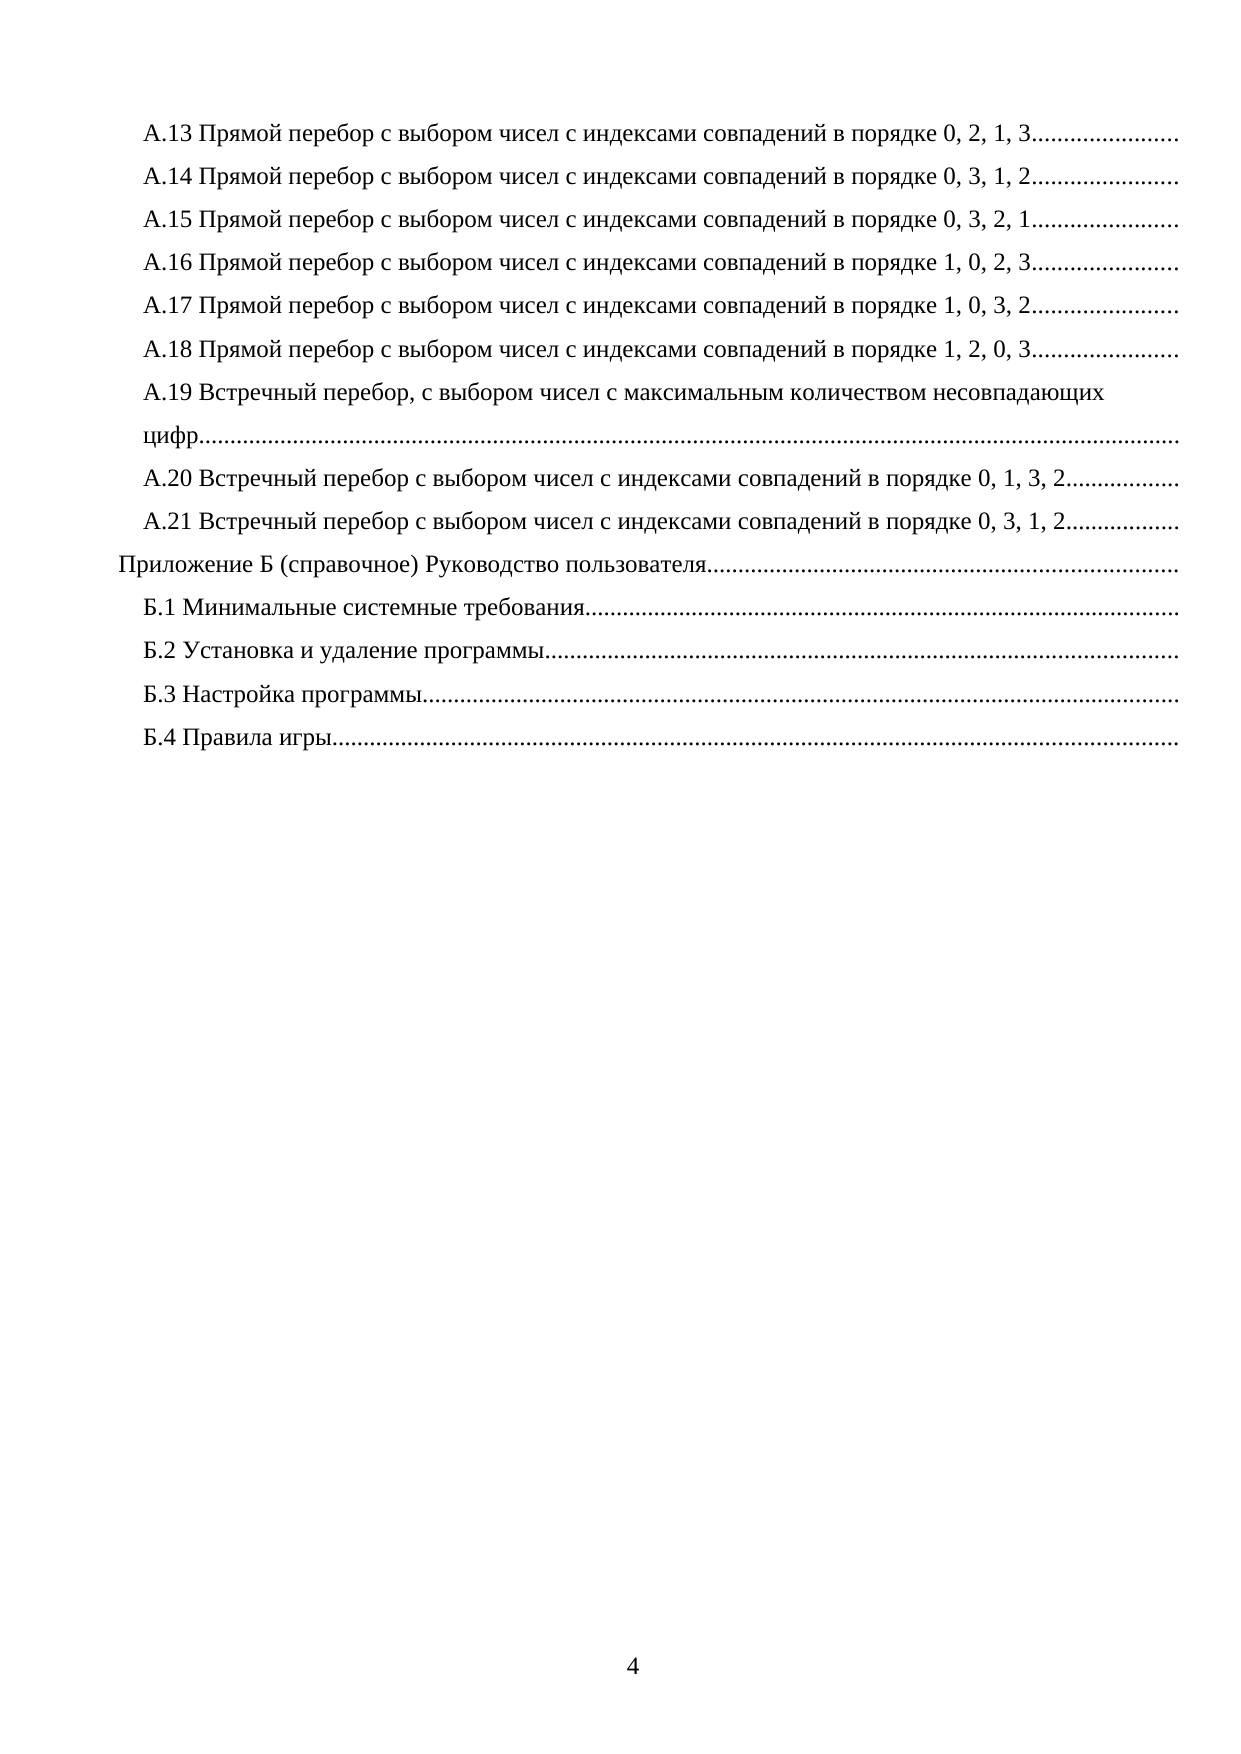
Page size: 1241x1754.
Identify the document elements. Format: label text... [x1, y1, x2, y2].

text A.19 Встречный перебор, с выбором чисел с максимальным количеством несовпадающих цифр [143, 377, 1181, 449]
text A.15 Прямой перебор с выбором чисел с индексами совпадений в порядке 0, 3, 2, 1 [143, 204, 1181, 233]
text Б.1 Минимальные системные требования [143, 592, 1181, 621]
text Б.3 Настройка программы [143, 679, 1181, 707]
text Б.4 Правила игры [143, 722, 1181, 751]
text A.14 Прямой перебор с выбором чисел с индексами совпадений в порядке 0, 3, 1, 2 [143, 161, 1181, 190]
text Б.2 Установка и удаление программы [143, 636, 1181, 664]
text A.20 Встречный перебор с выбором чисел с индексами совпадений в порядке 0, 1, 3, 2 [143, 463, 1181, 492]
text A.13 Прямой перебор с выбором чисел с индексами совпадений в порядке 0, 2, 1, 3 [143, 118, 1181, 147]
text A.18 Прямой перебор с выбором чисел с индексами совпадений в порядке 1, 2, 0, 3 [143, 334, 1181, 362]
text A.16 Прямой перебор с выбором чисел с индексами совпадений в порядке 1, 0, 2, 3 [143, 247, 1181, 276]
text A.17 Прямой перебор с выбором чисел с индексами совпадений в порядке 1, 0, 3, 2 [143, 291, 1181, 319]
text A.21 Встречный перебор с выбором чисел с индексами совпадений в порядке 0, 3, 1, 2 [143, 506, 1181, 535]
text Приложение Б (справочное) Руководство пользователя [118, 549, 1181, 578]
